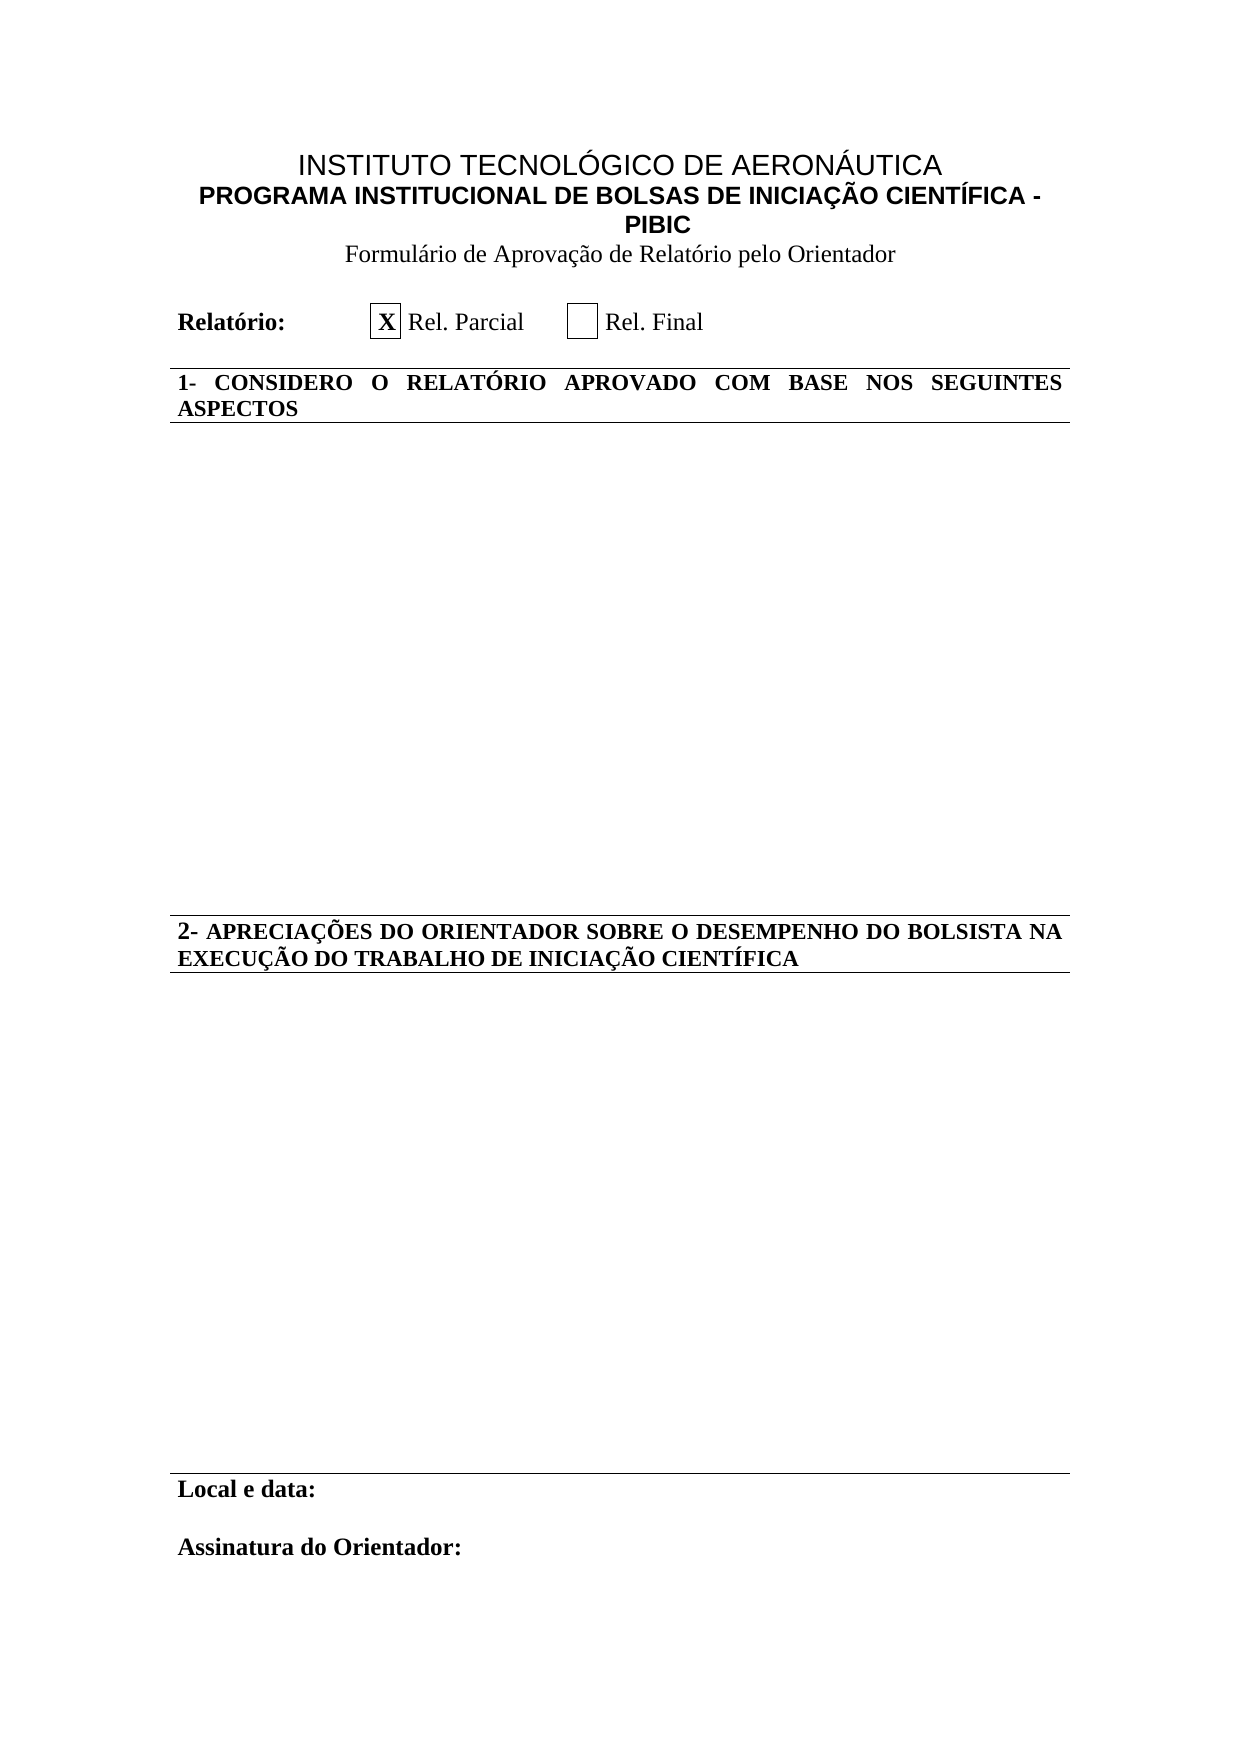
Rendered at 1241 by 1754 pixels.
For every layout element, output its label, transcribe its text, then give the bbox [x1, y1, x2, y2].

text Local e data: [177, 1474, 1063, 1503]
table_header [371, 268, 1070, 303]
table_header [170, 268, 371, 303]
text INSTITUTO TECNOLÓGICO DE AERONÁUTICA [177, 148, 1063, 181]
table_cell [170, 973, 1070, 1473]
text Assinatura do Orientador: [177, 1532, 1063, 1561]
table_header 1- CONSIDERO O RELATÓRIO APROVADO COM BASE NOS SEGUINTES ASPECTOS [170, 369, 1070, 422]
table_cell Rel. Final [598, 303, 1070, 338]
table_cell [568, 304, 597, 338]
table_cell X [371, 304, 400, 338]
table_cell 2- APRECIAÇÕES DO ORIENTADOR SOBRE O DESEMPENHO DO BOLSISTA NA EXECUÇÃO DO TRABALHO DE INICIAÇÃO CIENTÍFICA [170, 916, 1070, 972]
table_cell Rel. Parcial [401, 303, 567, 338]
text Formulário de Aprovação de Relatório pelo Orientador [177, 239, 1063, 267]
table_cell [170, 423, 1070, 915]
subtitle PROGRAMA INSTITUCIONAL DE BOLSAS DE INICIAÇÃO CIENTÍFICA - PIBIC [177, 181, 1063, 239]
table_cell Relatório: [170, 303, 370, 338]
